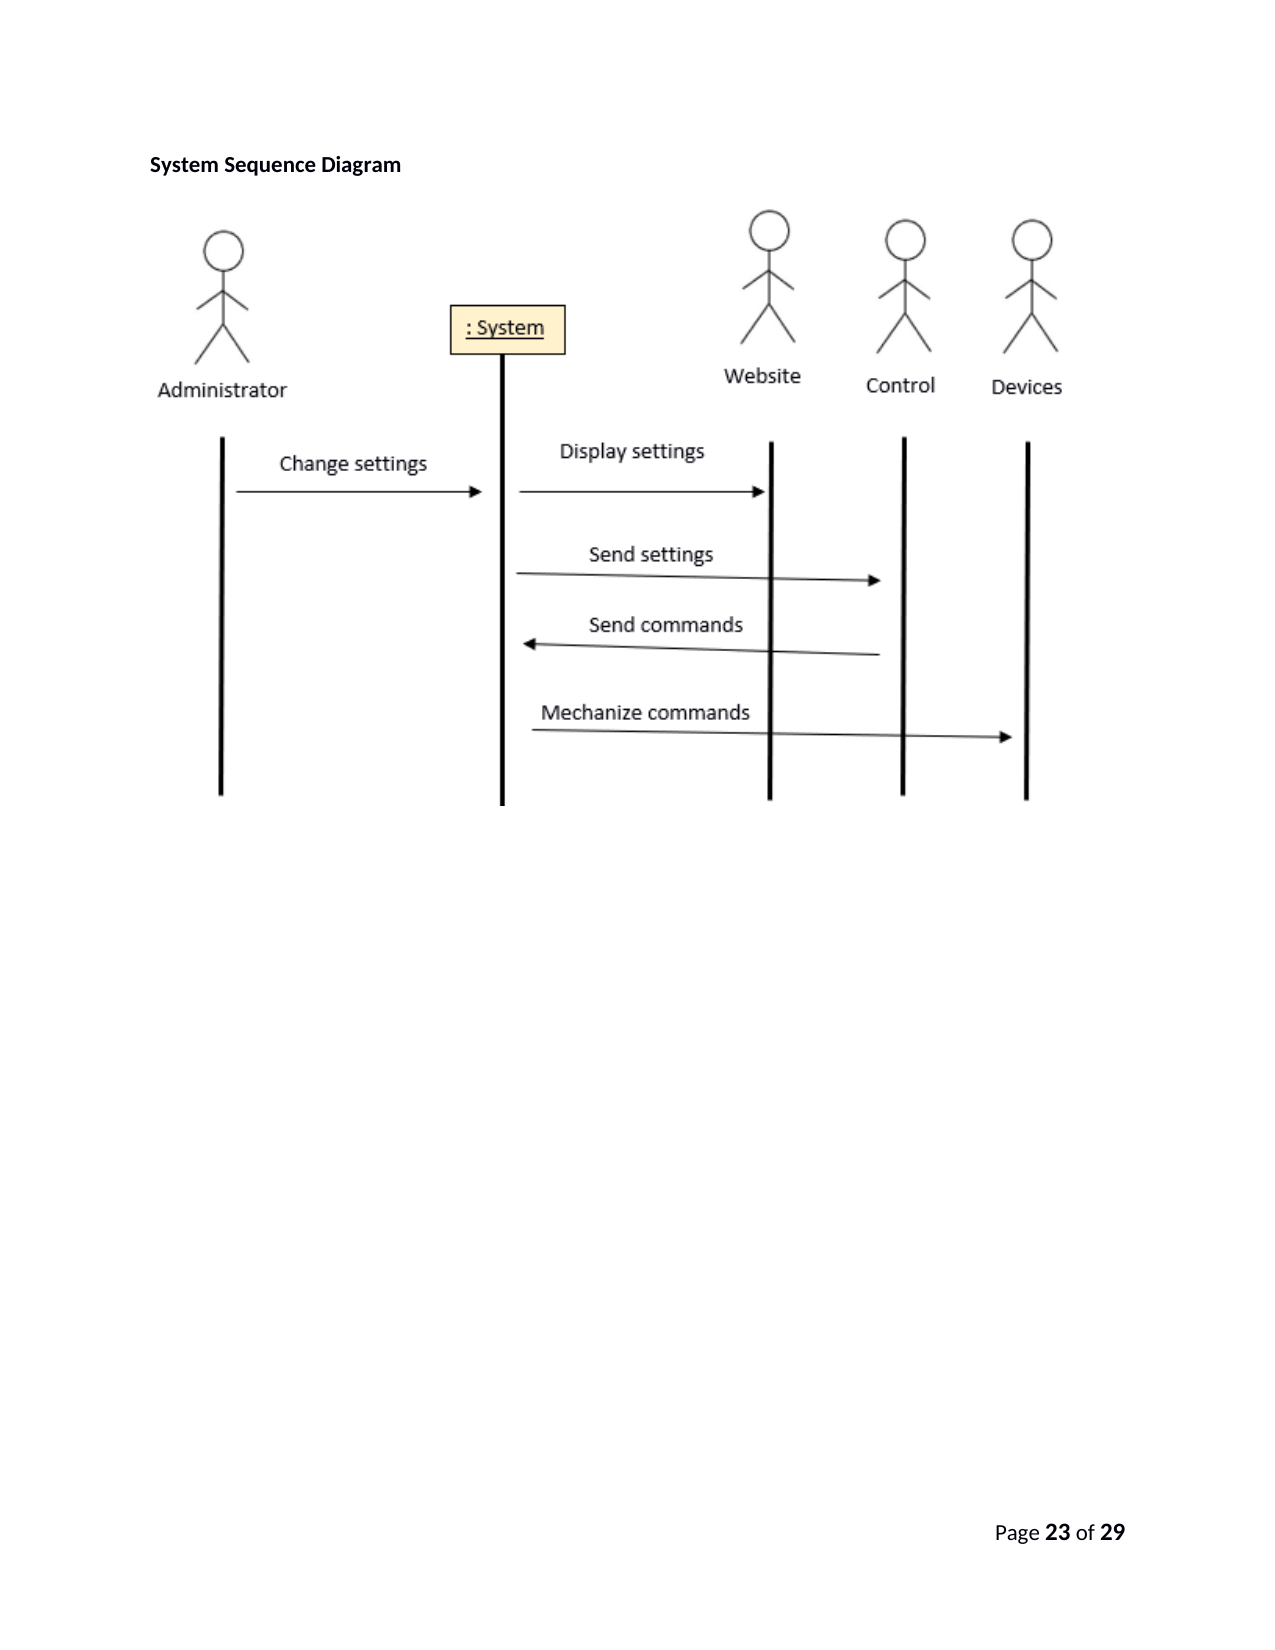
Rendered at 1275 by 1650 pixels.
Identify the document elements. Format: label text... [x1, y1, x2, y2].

picture [150, 208, 1064, 806]
text System Sequence Diagram [150, 150, 1125, 178]
